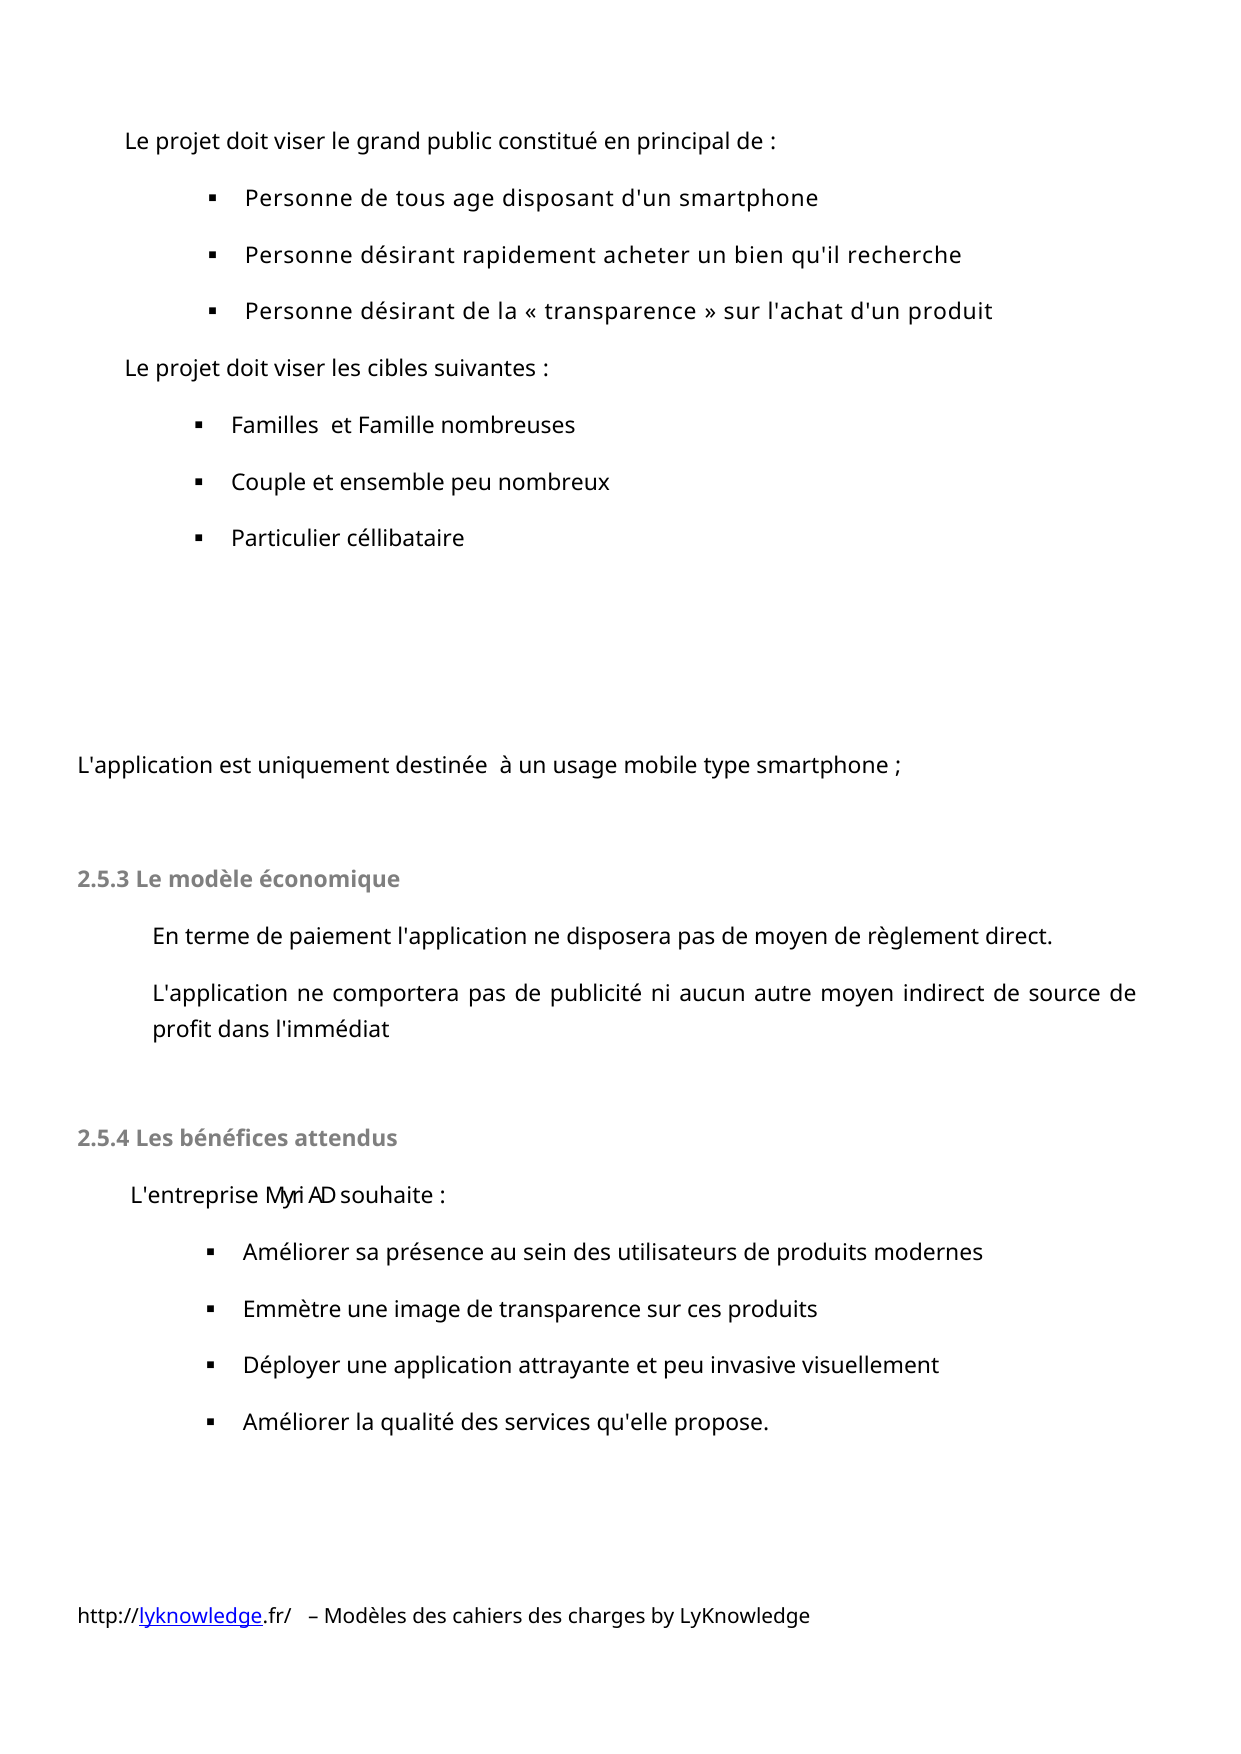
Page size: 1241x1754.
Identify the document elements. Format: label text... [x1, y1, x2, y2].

list Familles et Famille nombreuses [193, 409, 1138, 440]
list Personne désirant de la « transparence » sur l'achat d'un produit [207, 295, 1138, 327]
text L'application est uniquement destinée à un usage mobile type smartphone ; [77, 749, 1138, 781]
list Particulier céllibataire [193, 522, 1138, 554]
text 2.5.3 Le modèle économique [77, 863, 1138, 894]
list L'application ne comportera pas de publicité ni aucun autre moyen indirect de source de profit dans l'immédiat [152, 977, 1138, 1044]
list Personne désirant rapidement acheter un bien qu'il recherche [207, 238, 1138, 270]
list Déployer une application attrayante et peu invasive visuellement [205, 1349, 1138, 1381]
list Couple et ensemble peu nombreux [193, 466, 1138, 497]
text Le projet doit viser les cibles suivantes : [124, 352, 1138, 383]
text L'entreprise Myri AD souhaite : [130, 1179, 1138, 1210]
text 2.5.4 Les bénéfices attendus [77, 1122, 1138, 1153]
list Améliorer sa présence au sein des utilisateurs de produits modernes [205, 1236, 1138, 1267]
list En terme de paiement l'application ne disposera pas de moyen de règlement direct. [152, 920, 1138, 951]
list Emmètre une image de transparence sur ces produits [205, 1293, 1138, 1324]
text Le projet doit viser le grand public constitué en principal de : [124, 125, 1138, 156]
list Améliorer la qualité des services qu'elle propose. [205, 1406, 1138, 1437]
list Personne de tous age disposant d'un smartphone [207, 182, 1138, 213]
